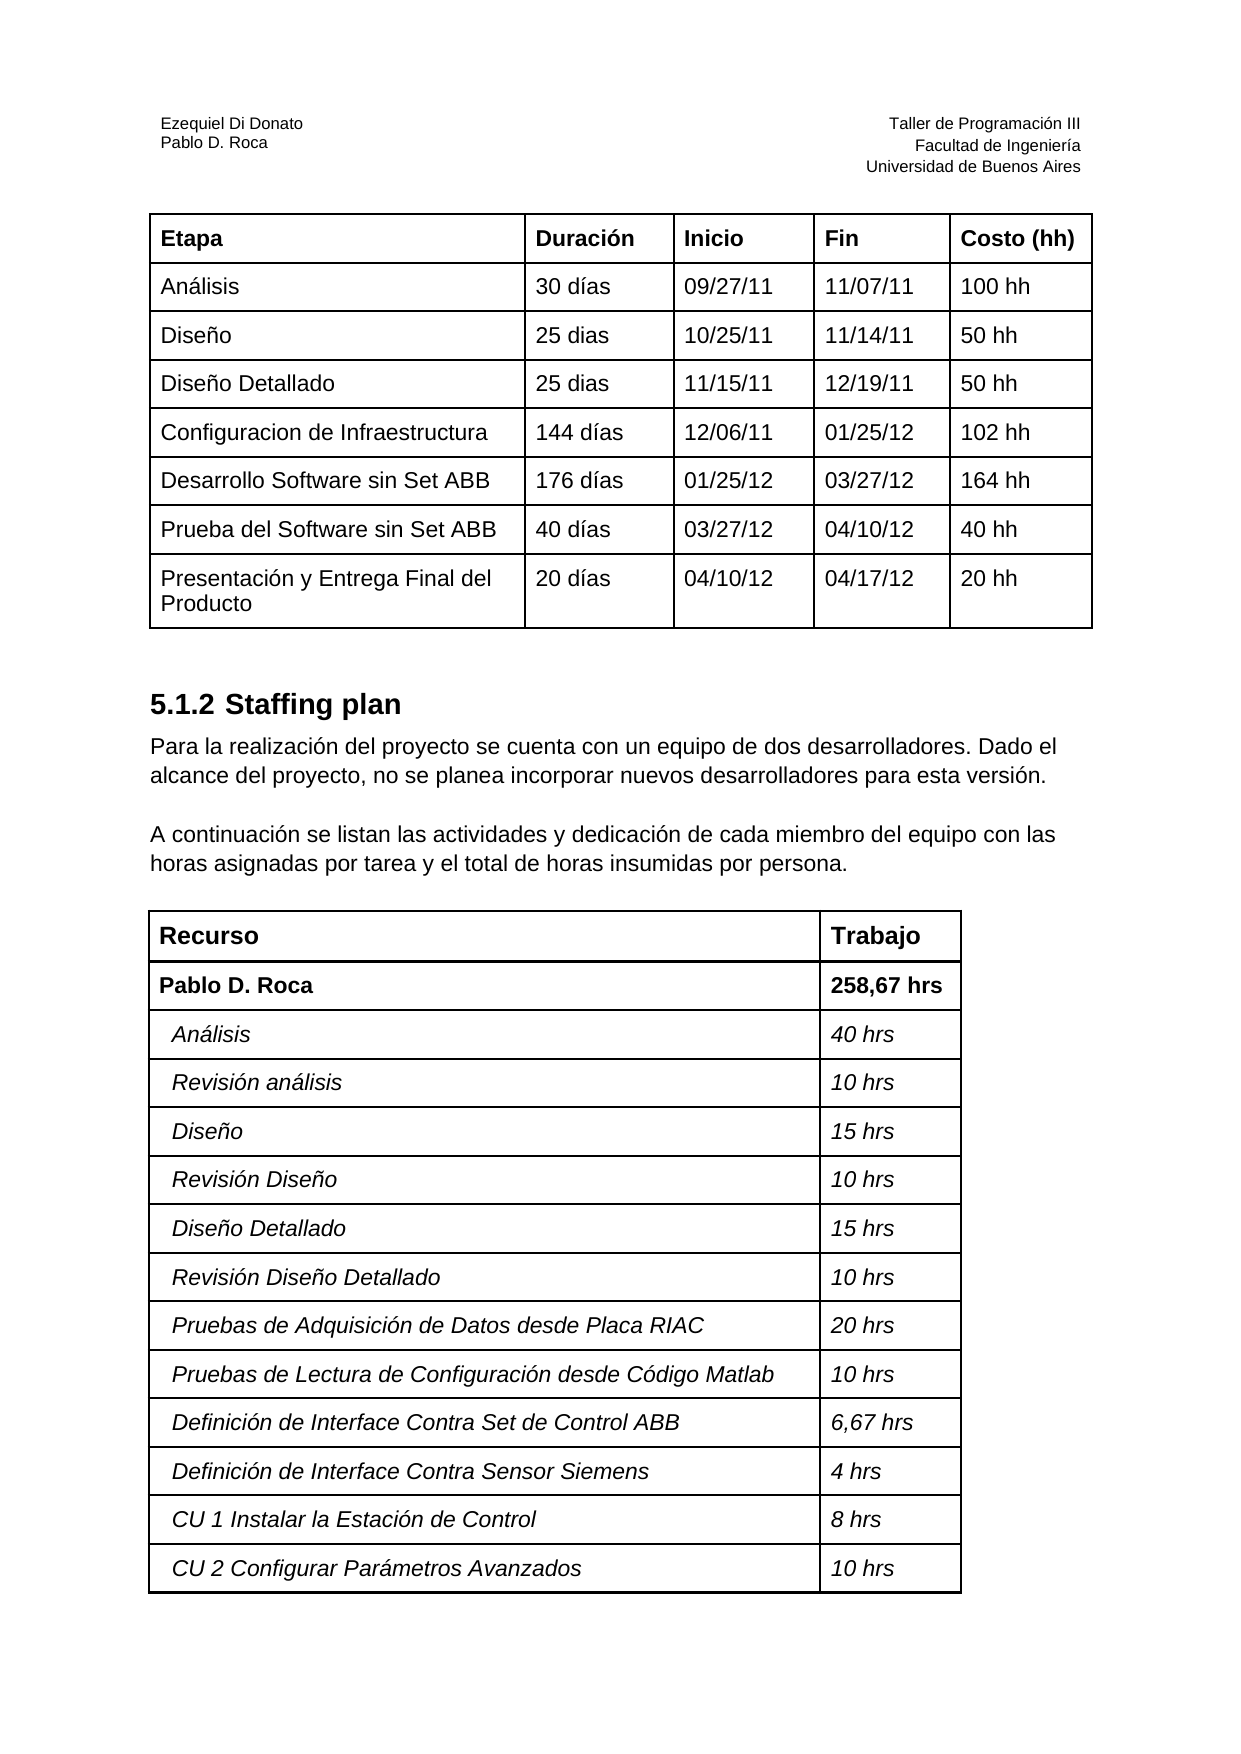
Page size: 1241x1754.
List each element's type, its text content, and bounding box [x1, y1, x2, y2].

table_cell Diseño Detallado [150, 1205, 819, 1252]
table_cell 01/25/12 [675, 458, 813, 504]
table_cell 40 hrs [821, 1011, 960, 1057]
table_cell 144 días [526, 409, 673, 456]
table_cell 04/17/12 [815, 555, 949, 627]
table_cell CU 1 Instalar la Estación de Control [150, 1496, 819, 1543]
table_header Etapa [151, 215, 524, 262]
table_header Fin [815, 215, 949, 262]
table_cell 40 días [526, 506, 673, 553]
table_cell 50 hh [951, 312, 1091, 359]
table_cell 40 hh [951, 506, 1091, 553]
table_cell 12/06/11 [675, 409, 813, 456]
table_cell Presentación y Entrega Final del Producto [151, 555, 524, 627]
table_cell 10/25/11 [675, 312, 813, 359]
table_cell Definición de Interface Contra Sensor Siemens [150, 1448, 819, 1494]
table_cell CU 2 Configurar Parámetros Avanzados [150, 1545, 819, 1591]
table_cell Diseño [151, 312, 524, 359]
table_cell Configuracion de Infraestructura [151, 409, 524, 456]
table_cell 11/07/11 [815, 264, 949, 310]
table_cell Análisis [151, 264, 524, 310]
table_cell Desarrollo Software sin Set ABB [151, 458, 524, 504]
table_cell 258,67 hrs [821, 963, 960, 1009]
table_header Inicio [675, 215, 813, 262]
table_cell 15 hrs [821, 1205, 960, 1252]
table_header Costo (hh) [951, 215, 1091, 262]
table_cell 03/27/12 [815, 458, 949, 504]
table_cell 20 hrs [821, 1302, 960, 1349]
table_cell 10 hrs [821, 1157, 960, 1203]
table_header Duración [526, 215, 673, 262]
table_cell 25 dias [526, 312, 673, 359]
table_cell 11/14/11 [815, 312, 949, 359]
table_cell 04/10/12 [815, 506, 949, 553]
table_cell Revisión análisis [150, 1060, 819, 1106]
table_cell 102 hh [951, 409, 1091, 456]
table_cell 10 hrs [821, 1351, 960, 1397]
table_cell Pablo D. Roca [150, 963, 819, 1009]
table_cell Prueba del Software sin Set ABB [151, 506, 524, 553]
text A continuación se listan las actividades y dedicación de cada miembro del equipo con las horas asignadas por tarea y el total de horas insumidas por persona. [150, 821, 1090, 876]
table_cell 100 hh [951, 264, 1091, 310]
table_cell 09/27/11 [675, 264, 813, 310]
table_header Recurso [150, 912, 819, 960]
table_cell Análisis [150, 1011, 819, 1057]
table_cell 15 hrs [821, 1108, 960, 1154]
table_cell 11/15/11 [675, 361, 813, 407]
subtitle 5.1.2 Staffing plan [150, 688, 1090, 720]
table_cell 164 hh [951, 458, 1091, 504]
table_cell 30 días [526, 264, 673, 310]
table_cell 20 días [526, 555, 673, 627]
table_cell 8 hrs [821, 1496, 960, 1543]
table_cell 01/25/12 [815, 409, 949, 456]
table_cell Pruebas de Lectura de Configuración desde Código Matlab [150, 1351, 819, 1397]
table_cell Revisión Diseño [150, 1157, 819, 1203]
table_cell 10 hrs [821, 1545, 960, 1591]
table_cell 25 dias [526, 361, 673, 407]
table_cell Definición de Interface Contra Set de Control ABB [150, 1399, 819, 1446]
table_cell Diseño [150, 1108, 819, 1154]
table_cell 50 hh [951, 361, 1091, 407]
table_cell 20 hh [951, 555, 1091, 627]
table_cell 6,67 hrs [821, 1399, 960, 1446]
table_header Trabajo [821, 912, 960, 960]
table_cell Pruebas de Adquisición de Datos desde Placa RIAC [150, 1302, 819, 1349]
table_cell 10 hrs [821, 1060, 960, 1106]
table_cell 03/27/12 [675, 506, 813, 553]
table_cell 04/10/12 [675, 555, 813, 627]
table_cell Diseño Detallado [151, 361, 524, 407]
table_cell 10 hrs [821, 1254, 960, 1300]
table_cell Revisión Diseño Detallado [150, 1254, 819, 1300]
table_cell 4 hrs [821, 1448, 960, 1494]
text Para la realización del proyecto se cuenta con un equipo de dos desarrolladores. Dado el alcance del proyecto, no se planea incorporar nuevos desarrolladores para esta versión. [150, 733, 1090, 788]
table_cell 176 días [526, 458, 673, 504]
table_cell 12/19/11 [815, 361, 949, 407]
